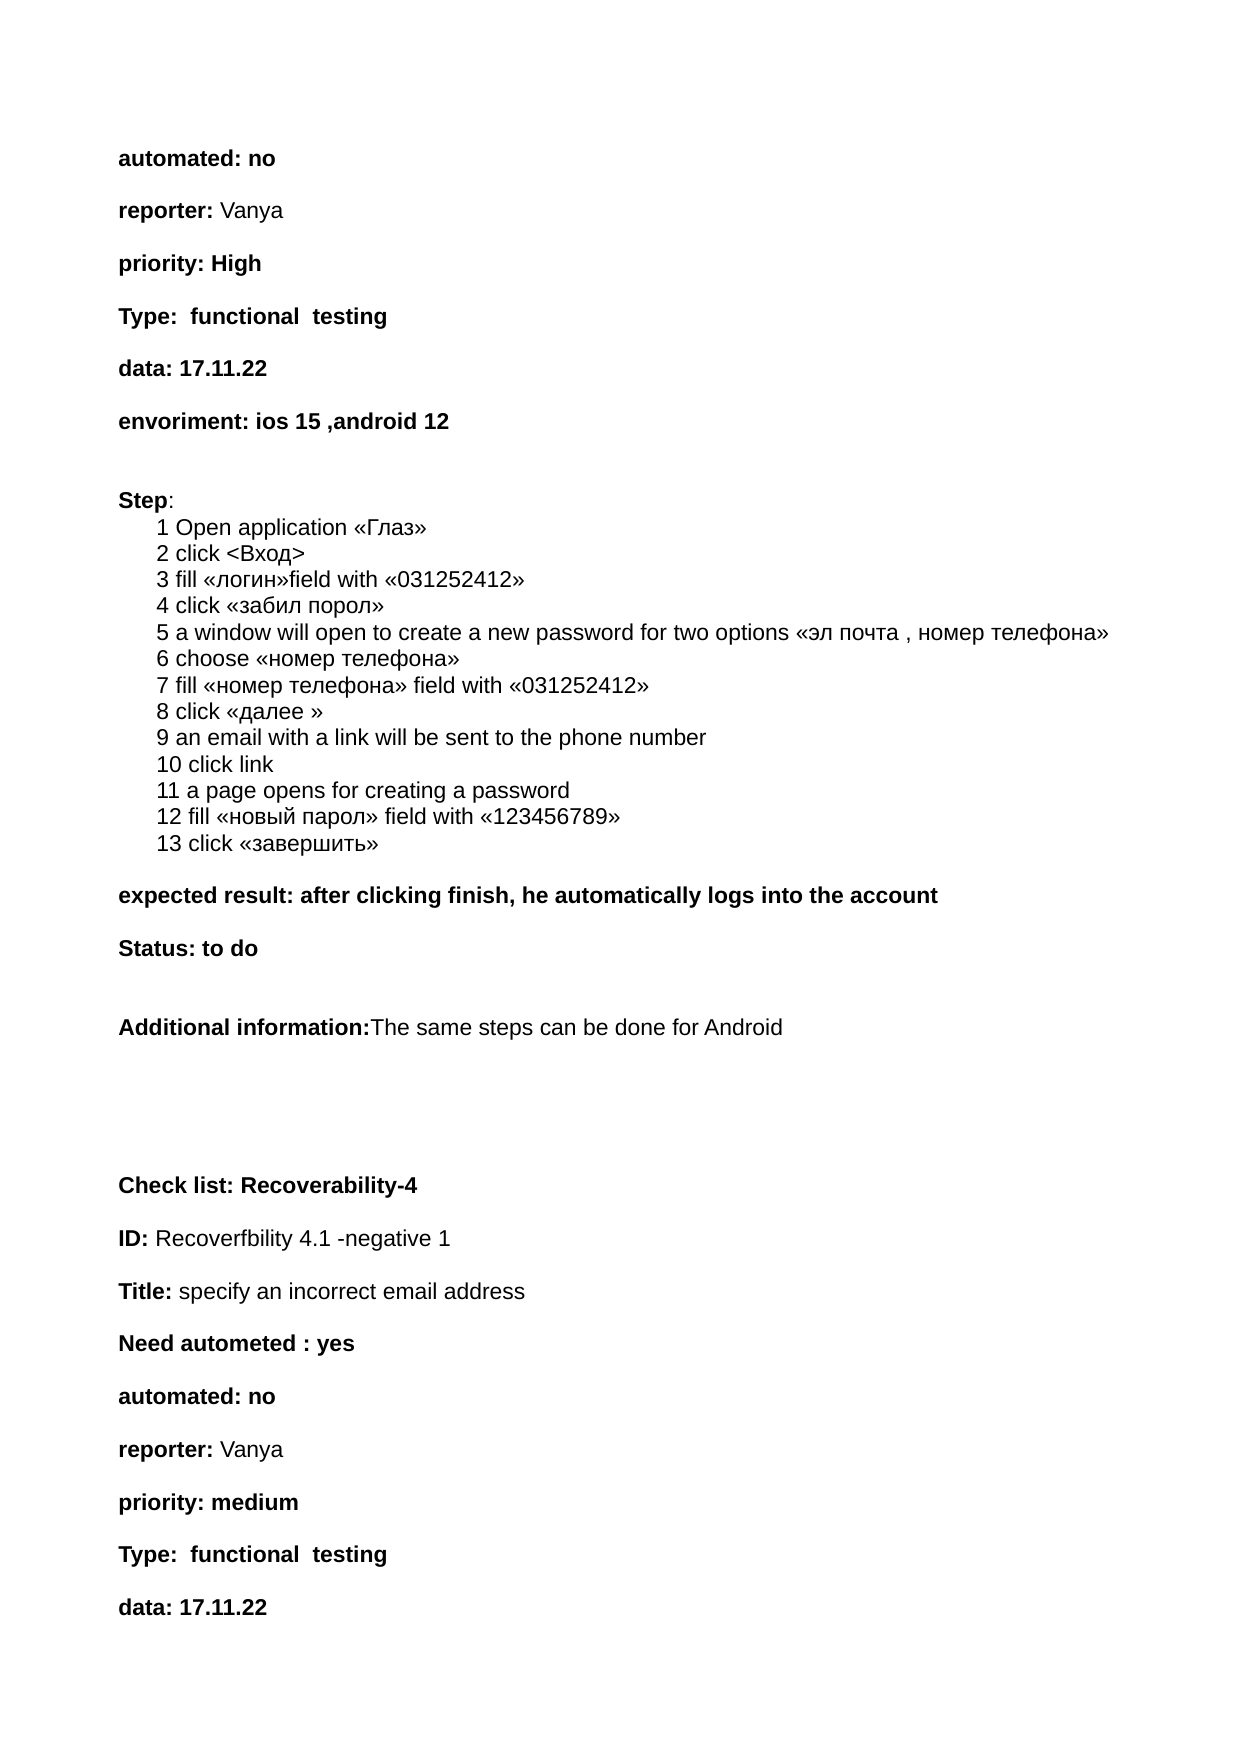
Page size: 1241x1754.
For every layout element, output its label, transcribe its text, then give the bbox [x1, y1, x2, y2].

text 2 click <Вход> [118, 540, 1122, 566]
text priority: High [118, 250, 1122, 276]
text 8 click «далее » [118, 698, 1122, 724]
text Type: functional testing [118, 1541, 1122, 1568]
text 7 fill «номер телефона» field with «031252412» [118, 672, 1122, 698]
text envoriment: ios 15 ,android 12 [118, 408, 1122, 434]
text reporter: Vanya [118, 197, 1122, 223]
text reporter: Vanya [118, 1436, 1122, 1462]
text automated: no [118, 1383, 1122, 1409]
text Step: [118, 487, 1122, 513]
text 10 click link [118, 751, 1122, 777]
text Check list: Recoverability-4 [118, 1172, 1122, 1199]
text Need autometed : yes [118, 1330, 1122, 1357]
text ID: Recoverfbility 4.1 -negative 1 [118, 1225, 1122, 1251]
text 6 choose «номер телефона» [118, 645, 1122, 672]
text 13 click «завершить» [118, 830, 1122, 856]
text Additional information:The same steps can be done for Android [118, 1014, 1122, 1041]
text priority: medium [118, 1488, 1122, 1515]
text data: 17.11.22 [118, 1594, 1122, 1620]
text 5 a window will open to create a new password for two options «эл почта , номер телефона» [118, 619, 1122, 645]
text data: 17.11.22 [118, 355, 1122, 382]
text 11 a page opens for creating a password [118, 777, 1122, 803]
text Title: specify an incorrect email address [118, 1278, 1122, 1304]
text Status: to do [118, 935, 1122, 961]
text 4 click «забил порол» [118, 592, 1122, 619]
text expected result: after clicking finish, he automatically logs into the account [118, 882, 1122, 909]
text Type: functional testing [118, 303, 1122, 329]
text 1 Open application «Глаз» [118, 513, 1122, 540]
text 12 fill «новый парол» field with «123456789» [118, 803, 1122, 830]
text automated: no [118, 144, 1122, 171]
text 3 fill «логин»field with «031252412» [118, 566, 1122, 592]
text 9 an email with a link will be sent to the phone number [118, 724, 1122, 751]
